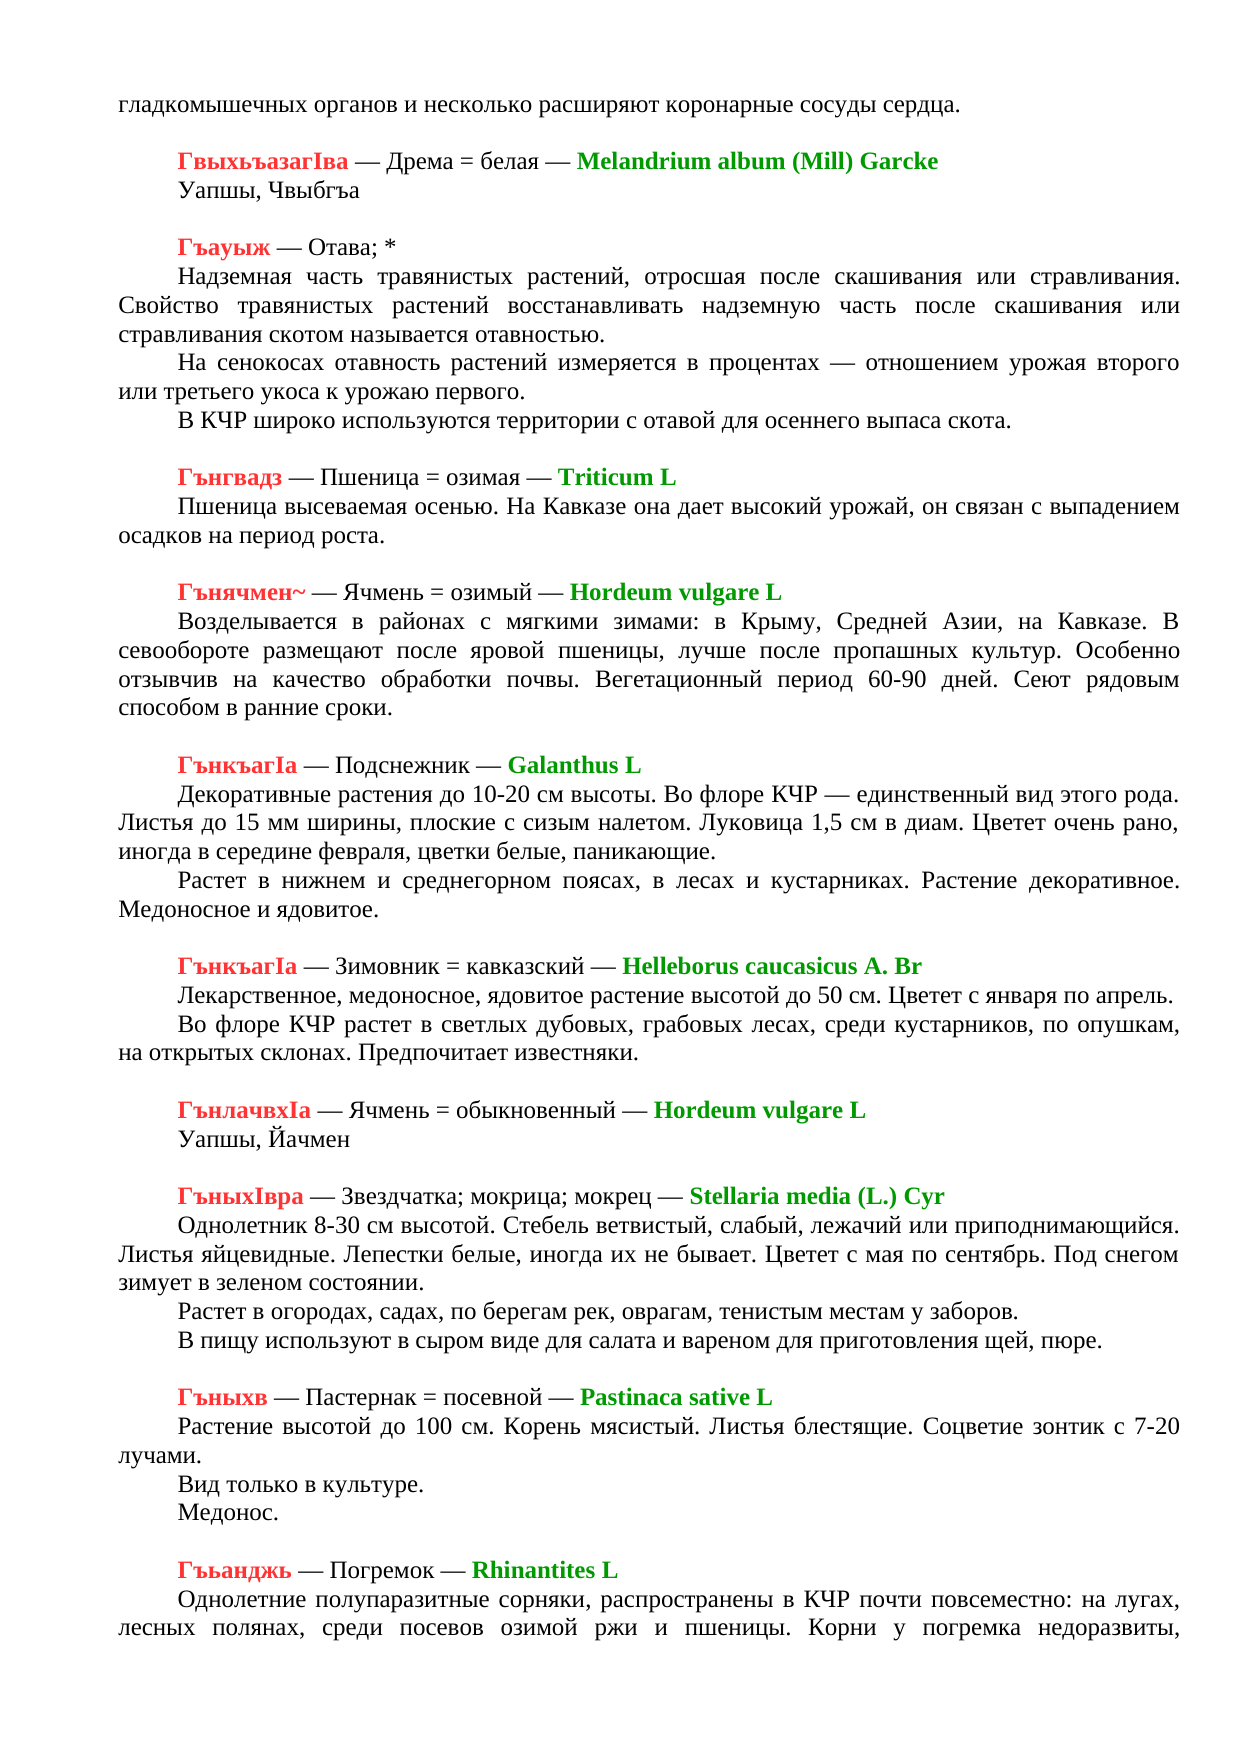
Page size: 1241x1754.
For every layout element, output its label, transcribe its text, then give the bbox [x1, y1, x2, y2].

text гладкомышечных органов и несколько расширяют коронарные сосуды сердца. [118, 89, 1181, 117]
text Уапшы, Йачмен [118, 1124, 1181, 1152]
text Гъьанджь — Погремок — Rhinantites L [118, 1555, 1181, 1584]
text ГънлачвхIа — Ячмень = обыкновенный — Hordeum vulgare L [118, 1095, 1181, 1124]
text Однолетник 8-30 см высотой. Стебель ветвистый, слабый, лежачий или приподнимающийся. Листья яйцевидные. Лепестки белые, иногда их не бывает. Цветет с мая по сентябрь. Под снегом зимует в зеленом состоянии. [118, 1210, 1181, 1296]
text Пшеница высеваемая осенью. На Кавказе она дает высокий урожай, он связан с выпадением осадков на период роста. [118, 491, 1181, 549]
text ГвыхьъазагIва — Дрема = белая — Melandrium album (Mill) Garcke [118, 146, 1181, 175]
text Гъныхв — Пастернак = посевной — Pastinaca sative L [118, 1382, 1181, 1411]
text Декоративные растения до 10-20 см высоты. Во флоре КЧР — единственный вид этого рода. Листья до 15 мм ширины, плоские с сизым налетом. Луковица 1,5 см в диам. Цветет очень рано, иногда в середине февраля, цветки белые, паникающие. [118, 779, 1181, 865]
text ГънкъагIа — Зимовник = кавказский — Helleborus caucasicus A. Br [118, 951, 1181, 980]
text Растет в нижнем и среднегорном поясах, в лесах и кустарниках. Растение декоративное. Медоносное и ядовитое. [118, 865, 1181, 922]
text Возделывается в районах с мягкими зимами: в Крыму, Средней Азии, на Кавказе. В севообороте размещают после яровой пшеницы, лучше после пропашных культур. Особенно отзывчив на качество обработки почвы. Вегетационный период 60-90 дней. Сеют рядовым способом в ранние сроки. [118, 606, 1181, 721]
text На сенокосах отавность растений измеряется в процентах — отношением урожая второго или третьего укоса к урожаю первого. [118, 347, 1181, 405]
text Гънгвадз — Пшеница = озимая — Triticum L [118, 462, 1181, 491]
text Медонос. [118, 1497, 1181, 1526]
text Надземная часть травянистых растений, отросшая после скашивания или стравливания. Свойство травянистых растений восстанавливать надземную часть после скашивания или стравливания скотом называется отавностью. [118, 261, 1181, 347]
text Однолетние полупаразитные сорняки, распространены в КЧР почти повсеместно: на лугах, лесных полянах, среди посевов озимой ржи и пшеницы. Корни у погремка недоразвиты, [118, 1584, 1181, 1641]
text Лекарственное, медоносное, ядовитое растение высотой до 50 см. Цветет с января по апрель. [118, 980, 1181, 1009]
text Уапшы, Чвыбгъа [118, 175, 1181, 204]
text ГънкъагIа — Подснежник — Galanthus L [118, 750, 1181, 779]
text В пищу используют в сыром виде для салата и вареном для приготовления щей, пюре. [118, 1325, 1181, 1354]
text Вид только в культуре. [118, 1469, 1181, 1497]
text Растение высотой до 100 см. Корень мясистый. Листья блестящие. Соцветие зонтик с 7-20 лучами. [118, 1411, 1181, 1469]
text Растет в огородах, садах, по берегам рек, оврагам, тенистым местам у заборов. [118, 1296, 1181, 1325]
text Во флоре КЧР растет в светлых дубовых, грабовых лесах, среди кустарников, по опушкам, на открытых склонах. Предпочитает известняки. [118, 1009, 1181, 1066]
text Гънячмен~ — Ячмень = озимый — Hordeum vulgare L [118, 577, 1181, 606]
text Гъауыж — Отава; * [118, 232, 1181, 261]
text ГъныхIвра — Звездчатка; мокрица; мокрец — Stellaria media (L.) Cyr [118, 1181, 1181, 1210]
text В КЧР широко используются территории с отавой для осеннего выпаса скота. [118, 405, 1181, 434]
